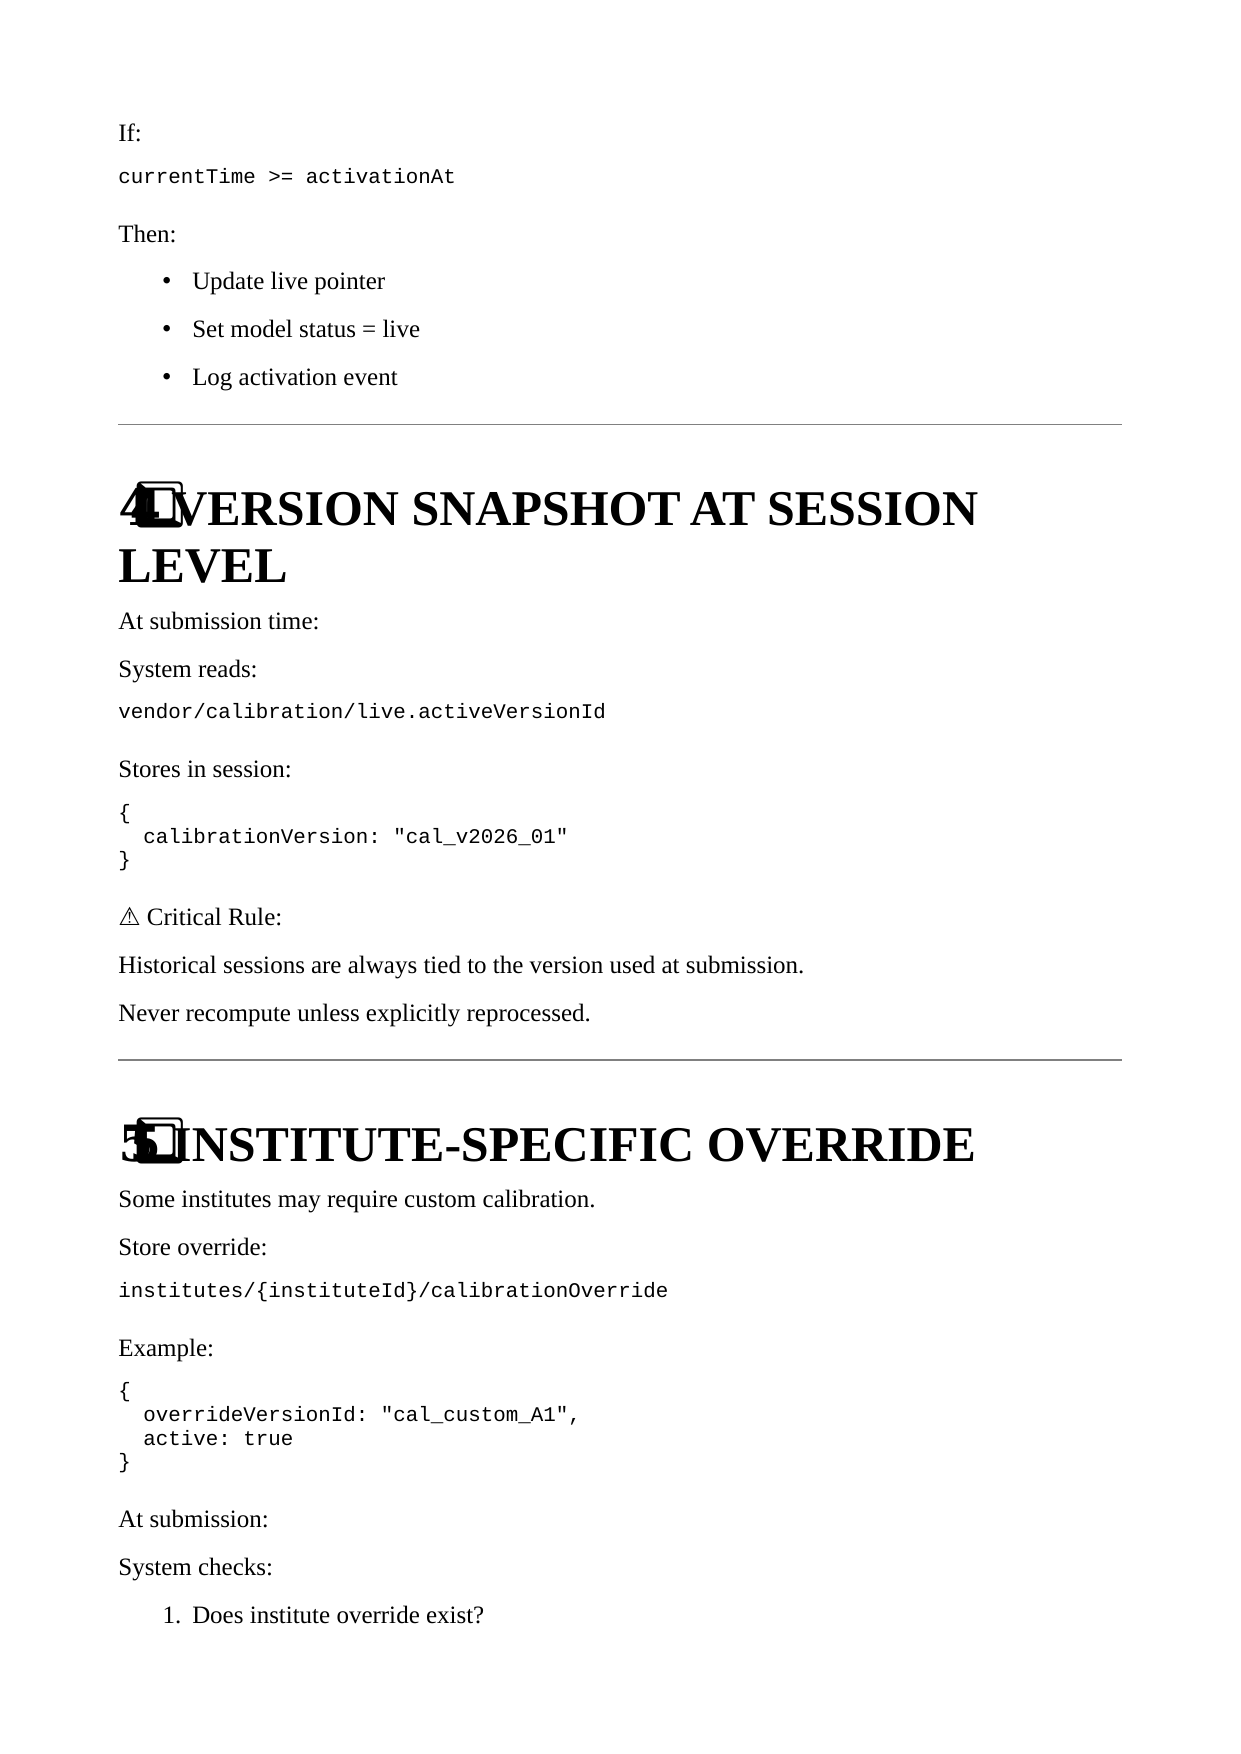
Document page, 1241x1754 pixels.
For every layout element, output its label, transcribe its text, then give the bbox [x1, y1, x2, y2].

text Then: [118, 219, 1122, 248]
list Update live pointer [162, 266, 1122, 295]
list Log activation event [162, 362, 1122, 390]
text If: [118, 118, 1122, 147]
text Historical sessions are always tied to the version used at submission. [118, 950, 1122, 979]
text currentTime >= activationAt [118, 166, 1122, 189]
text Example: [118, 1333, 1122, 1362]
text institutes/{instituteId}/calibrationOverride [118, 1280, 1122, 1303]
list Set model status = live [162, 314, 1122, 343]
text Stores in session: [118, 754, 1122, 783]
text vendor/calibration/live.activeVersionId [118, 701, 1122, 725]
text { [118, 1380, 1122, 1404]
list Does institute override exist? [162, 1600, 1122, 1628]
text Store override: [118, 1232, 1122, 1261]
text } [118, 1451, 1122, 1475]
subtitle 🧪 4️⃣ VERSION SNAPSHOT AT SESSION LEVEL [118, 478, 1122, 593]
text Never recompute unless explicitly reprocessed. [118, 998, 1122, 1026]
text active: true [118, 1428, 1122, 1451]
text calibrationVersion: "cal_v2026_01" [118, 826, 1122, 849]
text ⚠ Critical Rule: [118, 902, 1122, 931]
text At submission: [118, 1504, 1122, 1533]
subtitle 🏫 5️⃣ INSTITUTE-SPECIFIC OVERRIDE [118, 1114, 1122, 1172]
text Some institutes may require custom calibration. [118, 1184, 1122, 1213]
text } [118, 849, 1122, 873]
text At submission time: [118, 606, 1122, 635]
text overrideVersionId: "cal_custom_A1", [118, 1404, 1122, 1428]
text System checks: [118, 1552, 1122, 1581]
text { [118, 802, 1122, 826]
text System reads: [118, 654, 1122, 682]
